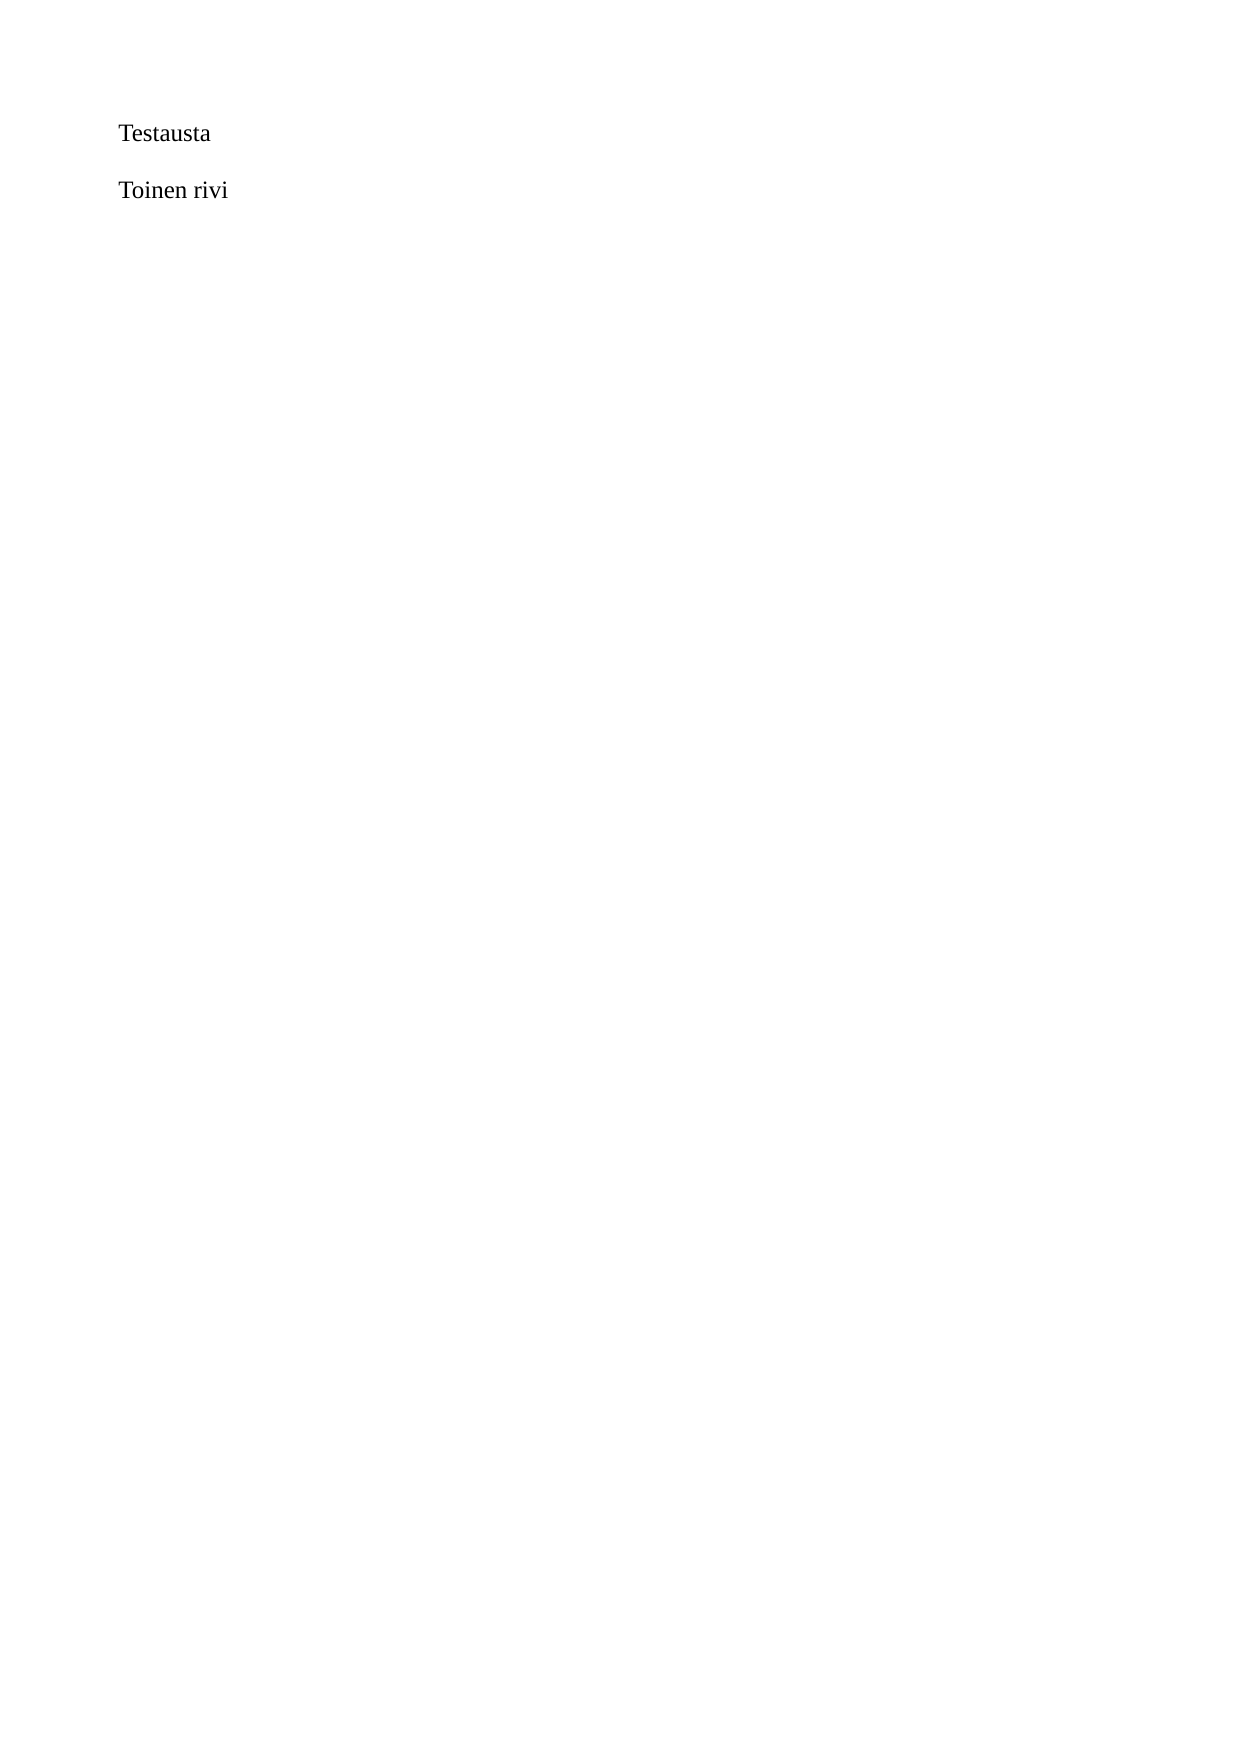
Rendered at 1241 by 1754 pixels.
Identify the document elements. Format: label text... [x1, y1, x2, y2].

text Testausta [118, 118, 1122, 147]
text Toinen rivi [118, 176, 1122, 204]
